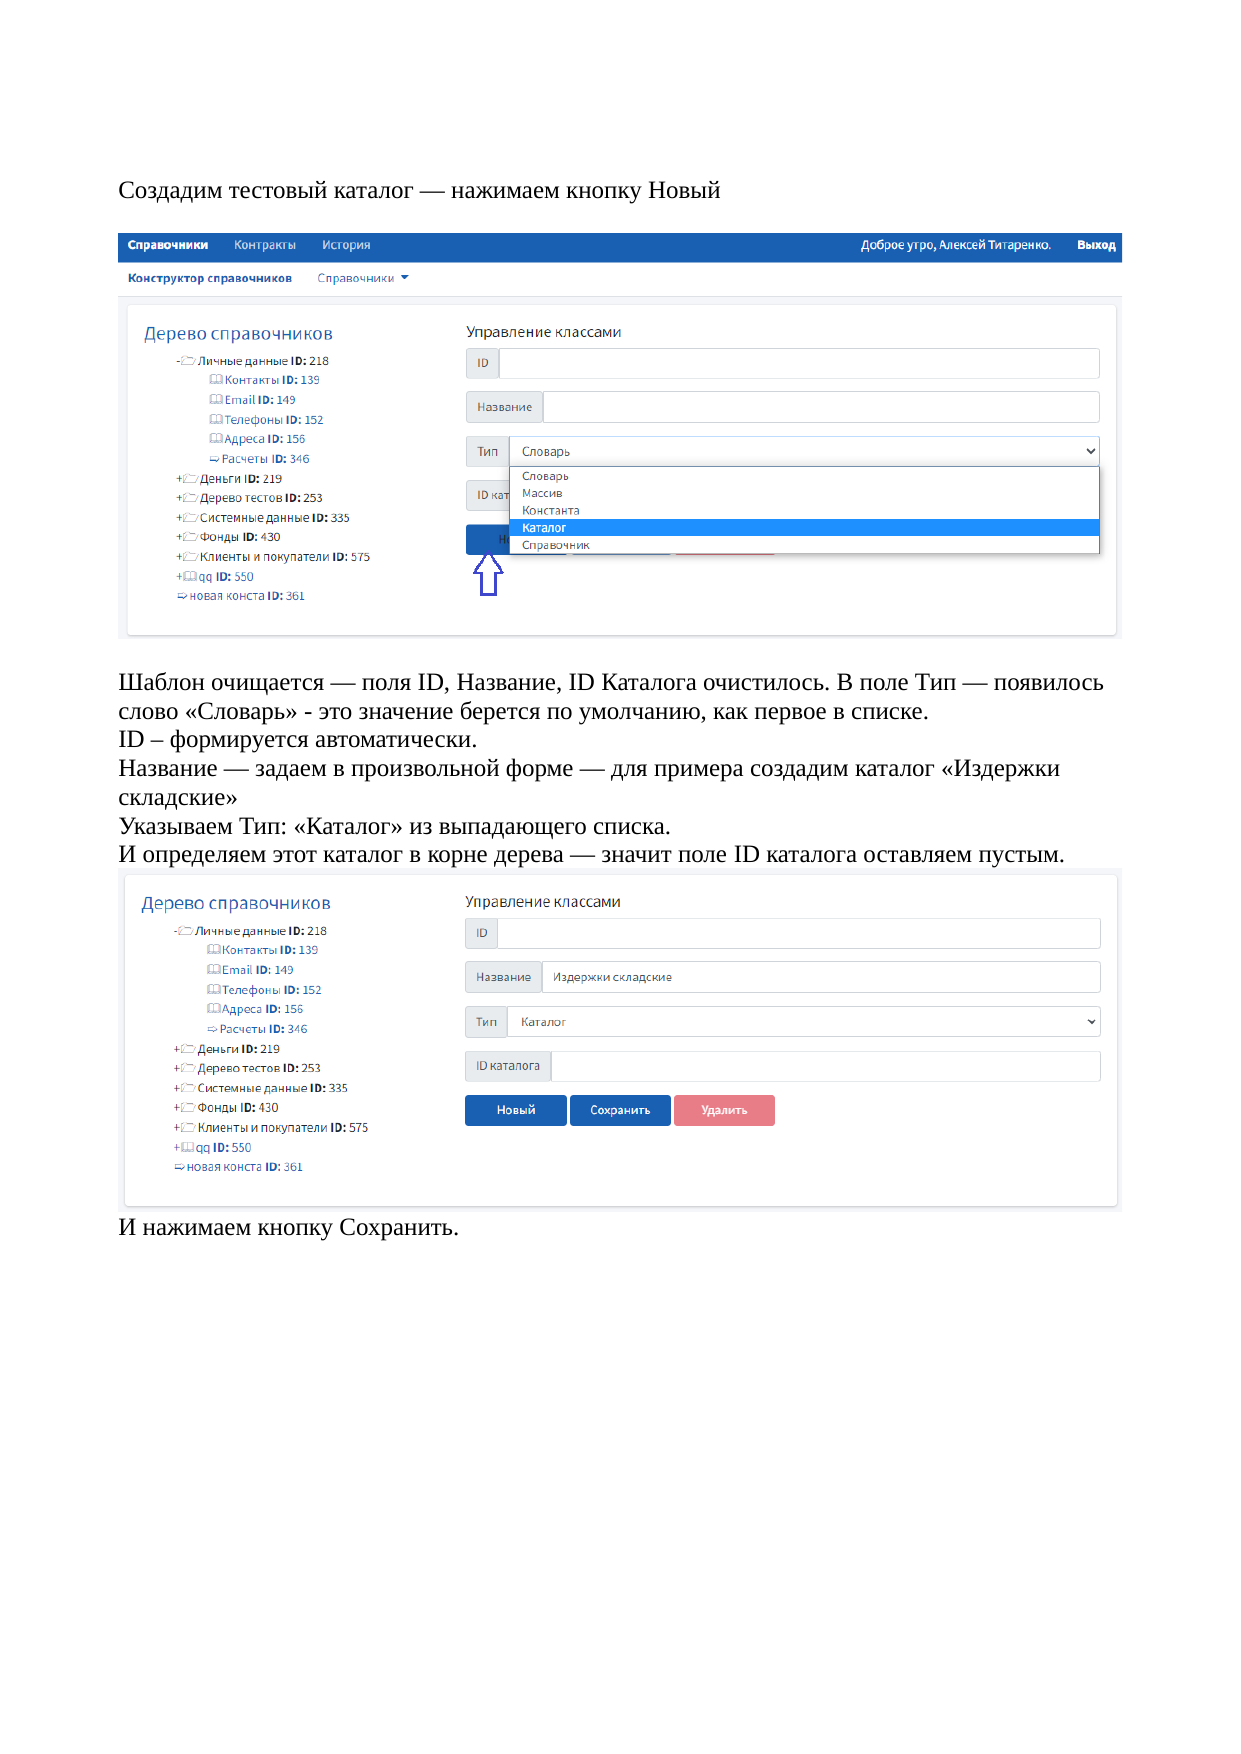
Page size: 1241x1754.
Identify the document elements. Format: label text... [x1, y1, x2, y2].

text Название — задаем в произвольной форме — для примера создадим каталог «Издержки складские» [118, 753, 1122, 811]
text Указываем Тип: «Каталог» из выпадающего списка. [118, 811, 1122, 839]
text Шаблон очищается — поля ID, Название, ID Каталога очистилось. В поле Тип — появилось слово «Словарь» - это значение берется по умолчанию, как первое в списке. [118, 667, 1122, 724]
text И определяем этот каталог в корне дерева — значит поле ID каталога оставляем пустым. [118, 839, 1122, 868]
text Создадим тестовый каталог — нажимаем кнопку Новый [118, 176, 1122, 204]
text ID – формируется автоматически. [118, 724, 1122, 753]
text И нажимаем кнопку Сохранить. [118, 1212, 1122, 1240]
